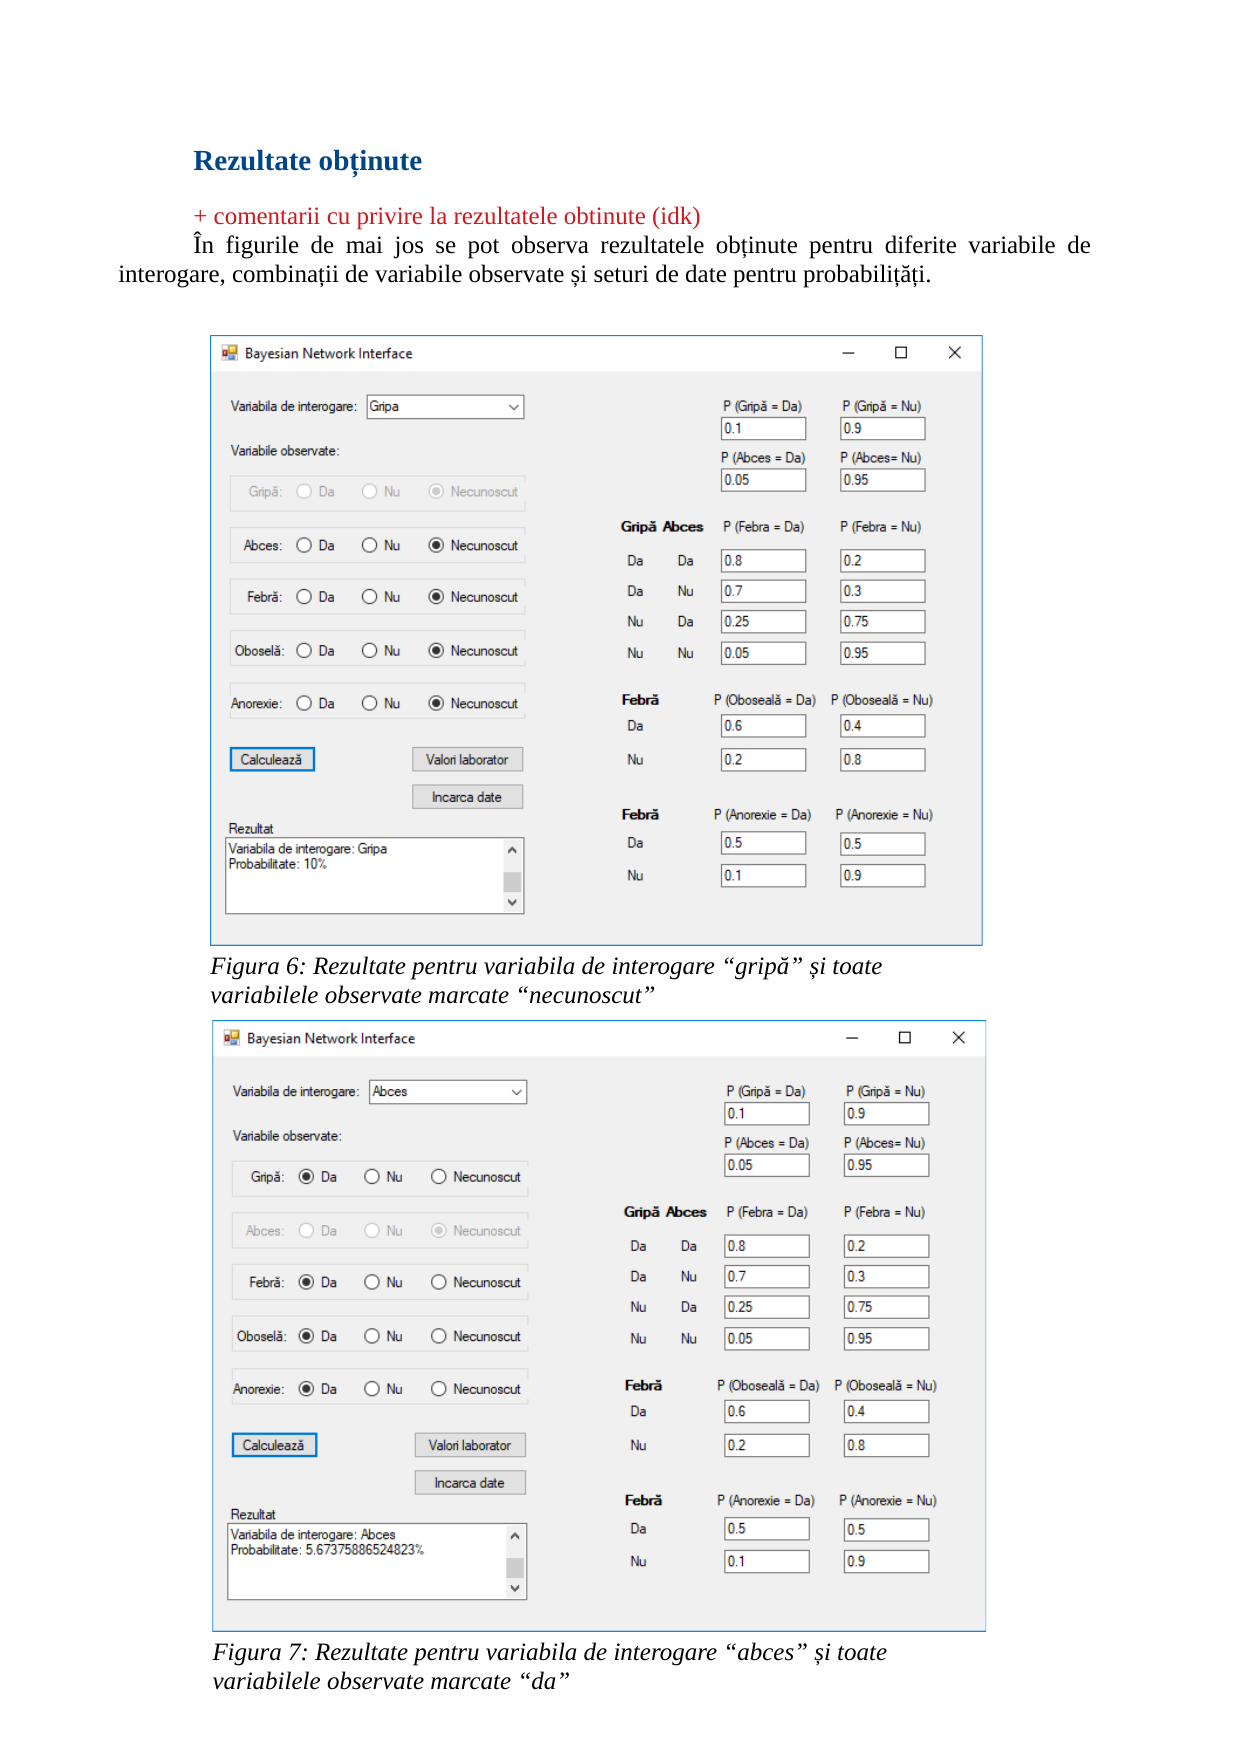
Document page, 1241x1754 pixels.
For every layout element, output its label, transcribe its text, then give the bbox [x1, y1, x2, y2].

picture [212, 1020, 987, 1632]
text + comentarii cu privire la rezultatele obtinute (idk) [118, 201, 1093, 230]
text Figura 7: Rezultate pentru variabila de interogare “abces” și toate variabilele observate marcate “da” [212, 1632, 986, 1695]
text Figura 6: Rezultate pentru variabila de interogare “gripă” și toate variabilele observate marcate “necunoscut” [210, 946, 983, 1009]
subtitle Rezultate obținute [118, 143, 1093, 176]
text În figurile de mai jos se pot observa rezultatele obținute pentru diferite variabile de interogare, combinații de variabile observate și seturi de date pentru probabilițăți. [118, 230, 1093, 287]
picture [210, 335, 983, 946]
